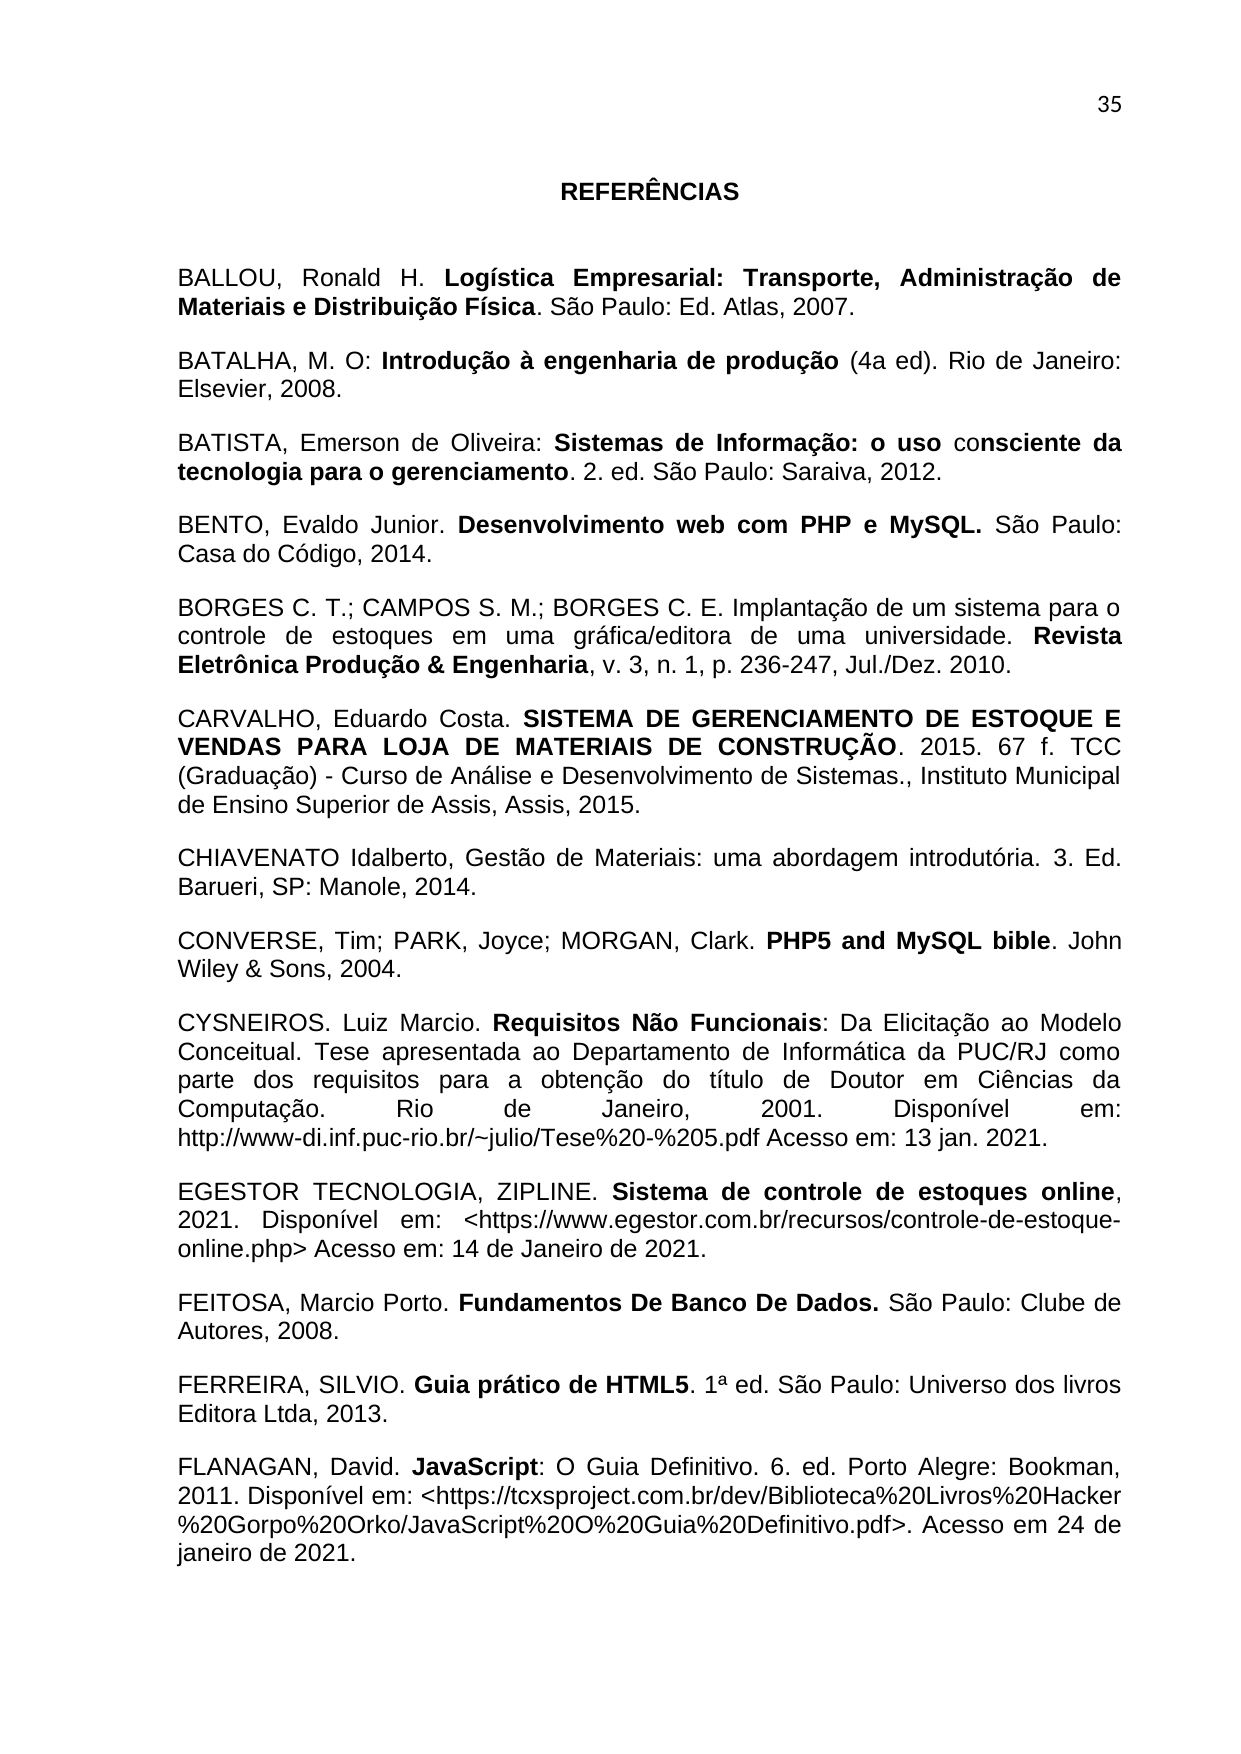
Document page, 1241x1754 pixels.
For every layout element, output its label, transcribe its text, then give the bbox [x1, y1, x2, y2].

text EGESTOR TECNOLOGIA, ZIPLINE. Sistema de controle de estoques online, 2021. Disponível em: <https://www.egestor.com.br/recursos/controle-de-estoque-online.php> Acesso em: 14 de Janeiro de 2021. [177, 1177, 1122, 1263]
text FERREIRA, SILVIO. Guia prático de HTML5. 1ª ed. São Paulo: Universo dos livros Editora Ltda, 2013. [177, 1370, 1122, 1427]
text CARVALHO, Eduardo Costa. SISTEMA DE GERENCIAMENTO DE ESTOQUE E VENDAS PARA LOJA DE MATERIAIS DE CONSTRUÇÃO. 2015. 67 f. TCC (Graduação) - Curso de Análise e Desenvolvimento de Sistemas., Instituto Municipal de Ensino Superior de Assis, Assis, 2015. [177, 704, 1122, 819]
text BALLOU, Ronald H. Logística Empresarial: Transporte, Administração de Materiais e Distribuição Física. São Paulo: Ed. Atlas, 2007. [177, 263, 1122, 321]
text CONVERSE, Tim; PARK, Joyce; MORGAN, Clark. PHP5 and MySQL bible. John Wiley & Sons, 2004. [177, 926, 1122, 983]
text CHIAVENATO Idalberto, Gestão de Materiais: uma abordagem introdutória. 3. Ed. Barueri, SP: Manole, 2014. [177, 843, 1122, 901]
text CYSNEIROS. Luiz Marcio. Requisitos Não Funcionais: Da Elicitação ao Modelo Conceitual. Tese apresentada ao Departamento de Informática da PUC/RJ como parte dos requisitos para a obtenção do título de Doutor em Ciências da Computação. Rio de Janeiro, 2001. Disponível em: http://www-di.inf.puc-rio.br/~julio/Tese%20-%205.pdf Acesso em: 13 jan. 2021. [177, 1008, 1122, 1152]
text BORGES C. T.; CAMPOS S. M.; BORGES C. E. Implantação de um sistema para o controle de estoques em uma gráfica/editora de uma universidade. Revista Eletrônica Produção & Engenharia, v. 3, n. 1, p. 236-247, Jul./Dez. 2010. [177, 593, 1122, 679]
text FLANAGAN, David. JavaScript: O Guia Definitivo. 6. ed. Porto Alegre: Bookman, 2011. Disponível em: <https://tcxsproject.com.br/dev/Biblioteca%20Livros%20Hacker%20Gorpo%20Orko/JavaScript%20O%20Guia%20Definitivo.pdf>. Acesso em 24 de janeiro de 2021. [177, 1452, 1122, 1567]
subtitle REFERÊNCIAS [177, 177, 1122, 206]
text BATALHA, M. O: Introdução à engenharia de produção (4a ed). Rio de Janeiro: Elsevier, 2008. [177, 346, 1122, 403]
text BATISTA, Emerson de Oliveira: Sistemas de Informação: o uso consciente da tecnologia para o gerenciamento. 2. ed. São Paulo: Saraiva, 2012. [177, 428, 1122, 486]
text BENTO, Evaldo Junior. Desenvolvimento web com PHP e MySQL. São Paulo: Casa do Código, 2014. [177, 510, 1122, 568]
text FEITOSA, Marcio Porto. Fundamentos De Banco De Dados. São Paulo: Clube de Autores, 2008. [177, 1288, 1122, 1345]
